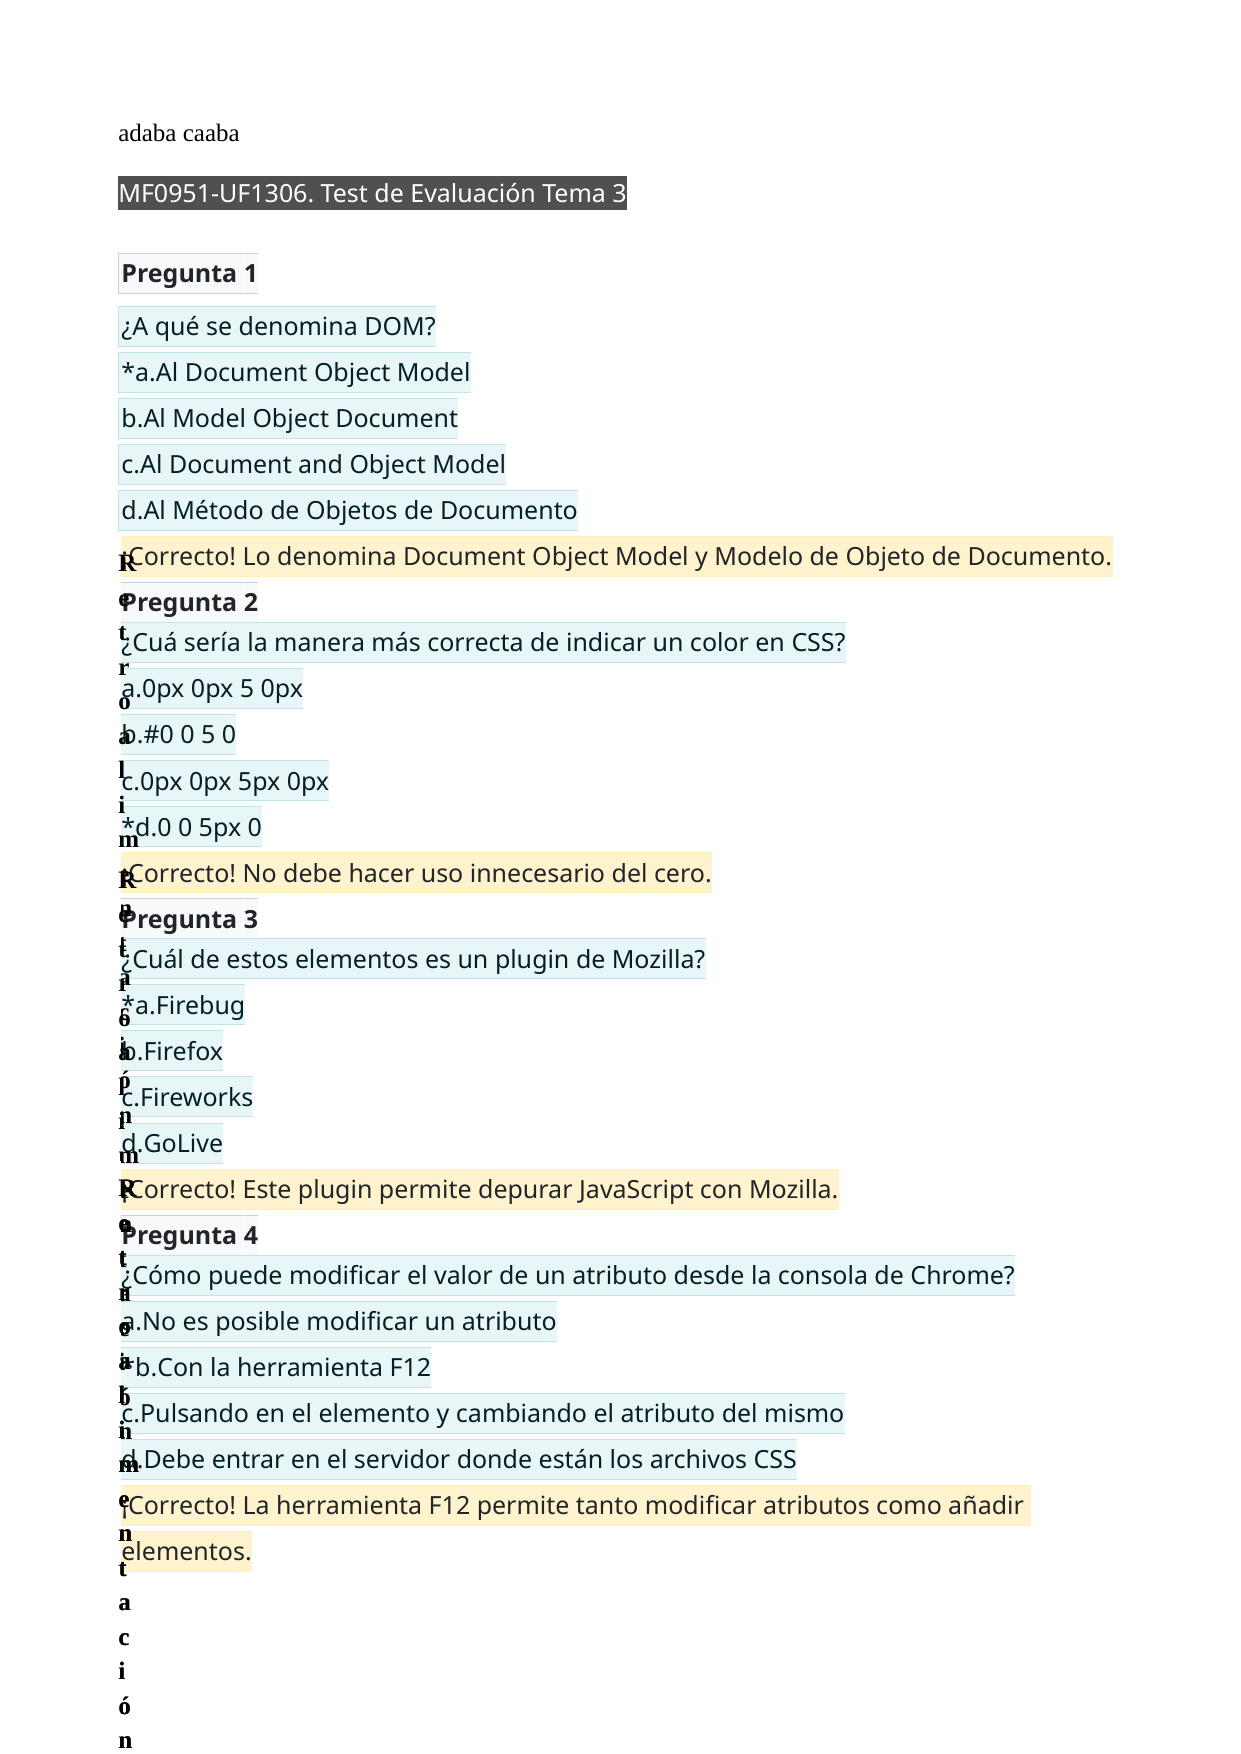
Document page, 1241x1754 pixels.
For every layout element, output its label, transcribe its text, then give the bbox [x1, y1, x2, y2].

subtitle Pregunta 2 [121, 582, 1122, 622]
text *a.Firebug [121, 984, 1122, 1024]
text ¡Correcto! La herramienta F12 permite tanto modificar atributos como añadir elementos. [121, 1485, 1122, 1571]
text d.GoLive [121, 1122, 1122, 1163]
text ¿Cuá sería la manera más correcta de indicar un color en CSS? [121, 622, 1122, 662]
text c.Pulsando en el elemento y cambiando el atributo del mismo [121, 1393, 1122, 1433]
text a.0px 0px 5 0px [121, 668, 1122, 708]
subtitle Pregunta 3 [121, 898, 1122, 938]
text ¡Correcto! Lo denomina Document Object Model y Modelo de Objeto de Documento. [118, 536, 1122, 576]
text b.#0 0 5 0 [121, 714, 1122, 754]
text MF0951-UF1306. Test de Evaluación Tema 3 [118, 176, 1122, 210]
text d.Al Método de Objetos de Documento [119, 490, 1122, 530]
text ¡Correcto! Este plugin permite depurar JavaScript con Mozilla. [121, 1168, 1122, 1209]
text ¿Cómo puede modificar el valor de un atributo desde la consola de Chrome? [121, 1255, 1122, 1295]
text ¿A qué se denomina DOM? [119, 306, 1122, 346]
text ¡Correcto! No debe hacer uso innecesario del cero. [118, 852, 1122, 892]
text ¿Cuál de estos elementos es un plugin de Mozilla? [121, 938, 1122, 978]
text *b.Con la herramienta F12 [121, 1347, 1122, 1387]
text b.Al Model Object Document [119, 398, 1122, 438]
subtitle Pregunta 1 [119, 253, 1122, 293]
text *a.Al Document Object Model [119, 352, 1122, 392]
text adaba caaba [118, 118, 1122, 147]
text c.Fireworks [121, 1076, 1122, 1117]
subtitle Pregunta 4 [121, 1214, 1122, 1255]
text a.No es posible modificar un atributo [121, 1301, 1122, 1341]
text c.Al Document and Object Model [119, 444, 1122, 484]
text *d.0 0 5px 0 [121, 806, 1122, 846]
text d.Debe entrar en el servidor donde están los archivos CSS [121, 1439, 1122, 1479]
text c.0px 0px 5px 0px [121, 760, 1122, 800]
text b.Firefox [121, 1030, 1122, 1071]
